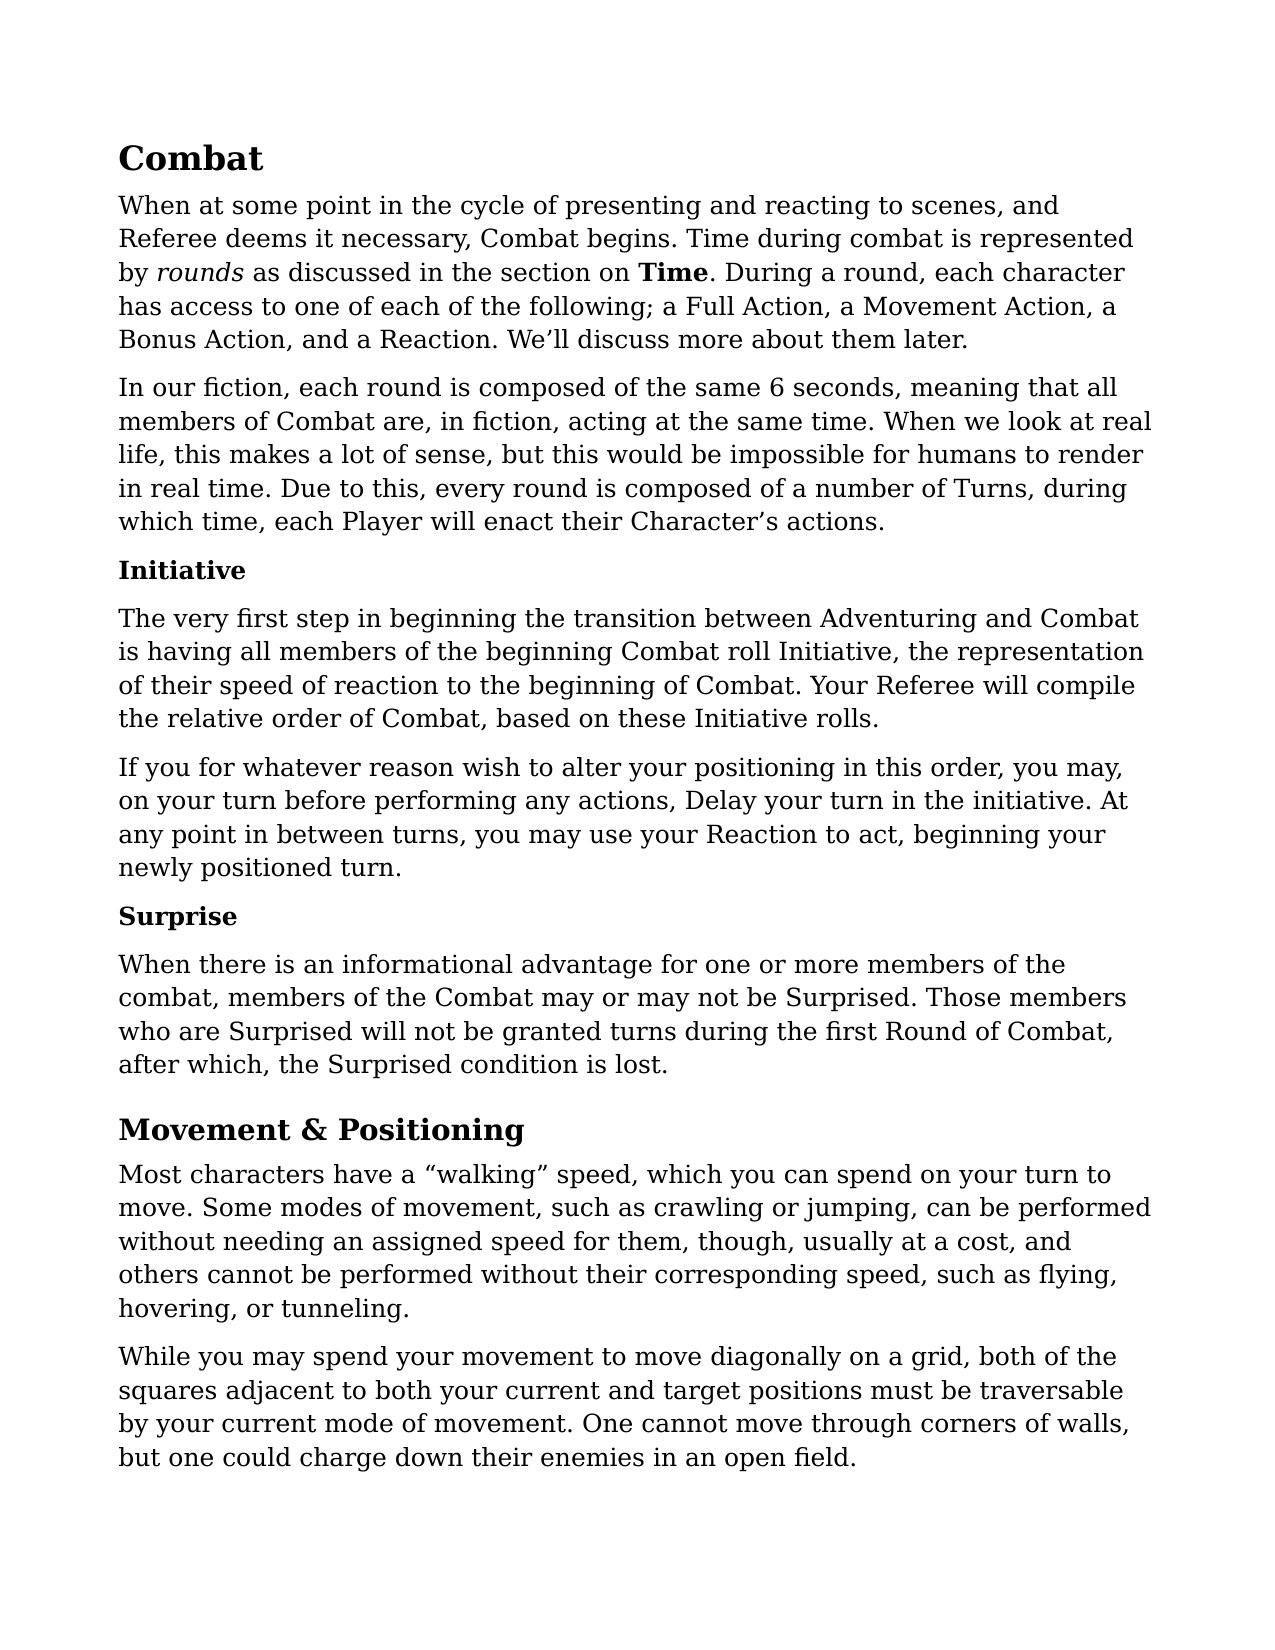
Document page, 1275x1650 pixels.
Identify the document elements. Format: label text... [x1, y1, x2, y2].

text The very first step in beginning the transition between Adventuring and Combat is having all members of the beginning Combat roll Initiative, the representation of their speed of reaction to the beginning of Combat. Your Referee will compile the relative order of Combat, based on these Initiative rolls. [118, 604, 1157, 734]
text If you for whatever reason wish to alter your positioning in this order, you may, on your turn before performing any actions, Delay your turn in the initiative. At any point in between turns, you may use your Reaction to act, beginning your newly positioned turn. [118, 753, 1157, 882]
text In our fiction, each round is composed of the same 6 seconds, meaning that all members of Combat are, in fiction, acting at the same time. When we look at real life, this makes a lot of sense, but this would be impossible for humans to render in real time. Due to this, every round is composed of a number of Turns, during which time, each Player will enact their Character’s actions. [118, 373, 1157, 537]
text Most characters have a “walking” speed, which you can spend on your turn to move. Some modes of movement, such as crawling or jumping, can be performed without needing an assigned speed for them, though, usually at a cost, and others cannot be performed without their corresponding speed, such as flying, hovering, or tunneling. [118, 1160, 1157, 1323]
text When there is an informational advantage for one or more members of the combat, members of the Combat may or may not be Surprised. Those members who are Surprised will not be granted turns during the first Round of Combat, after which, the Surprised condition is lost. [118, 950, 1157, 1079]
text Surprise [118, 901, 1157, 931]
text When at some point in the cycle of presenting and reacting to scenes, and Referee deems it necessary, Combat begins. Time during combat is represented by rounds as discussed in the section on Time. During a round, each character has access to one of each of the following; a Full Action, a Movement Action, a Bonus Action, and a Reaction. We’ll discuss more about them later. [118, 191, 1157, 354]
text Initiative [118, 556, 1157, 585]
subtitle Movement & Positioning [118, 1113, 1157, 1148]
subtitle Combat [118, 139, 1157, 178]
text While you may spend your movement to move diagonally on a grid, both of the squares adjacent to both your current and target positions must be traversable by your current mode of movement. One cannot move through corners of walls, but one could charge down their enemies in an open field. [118, 1342, 1157, 1472]
